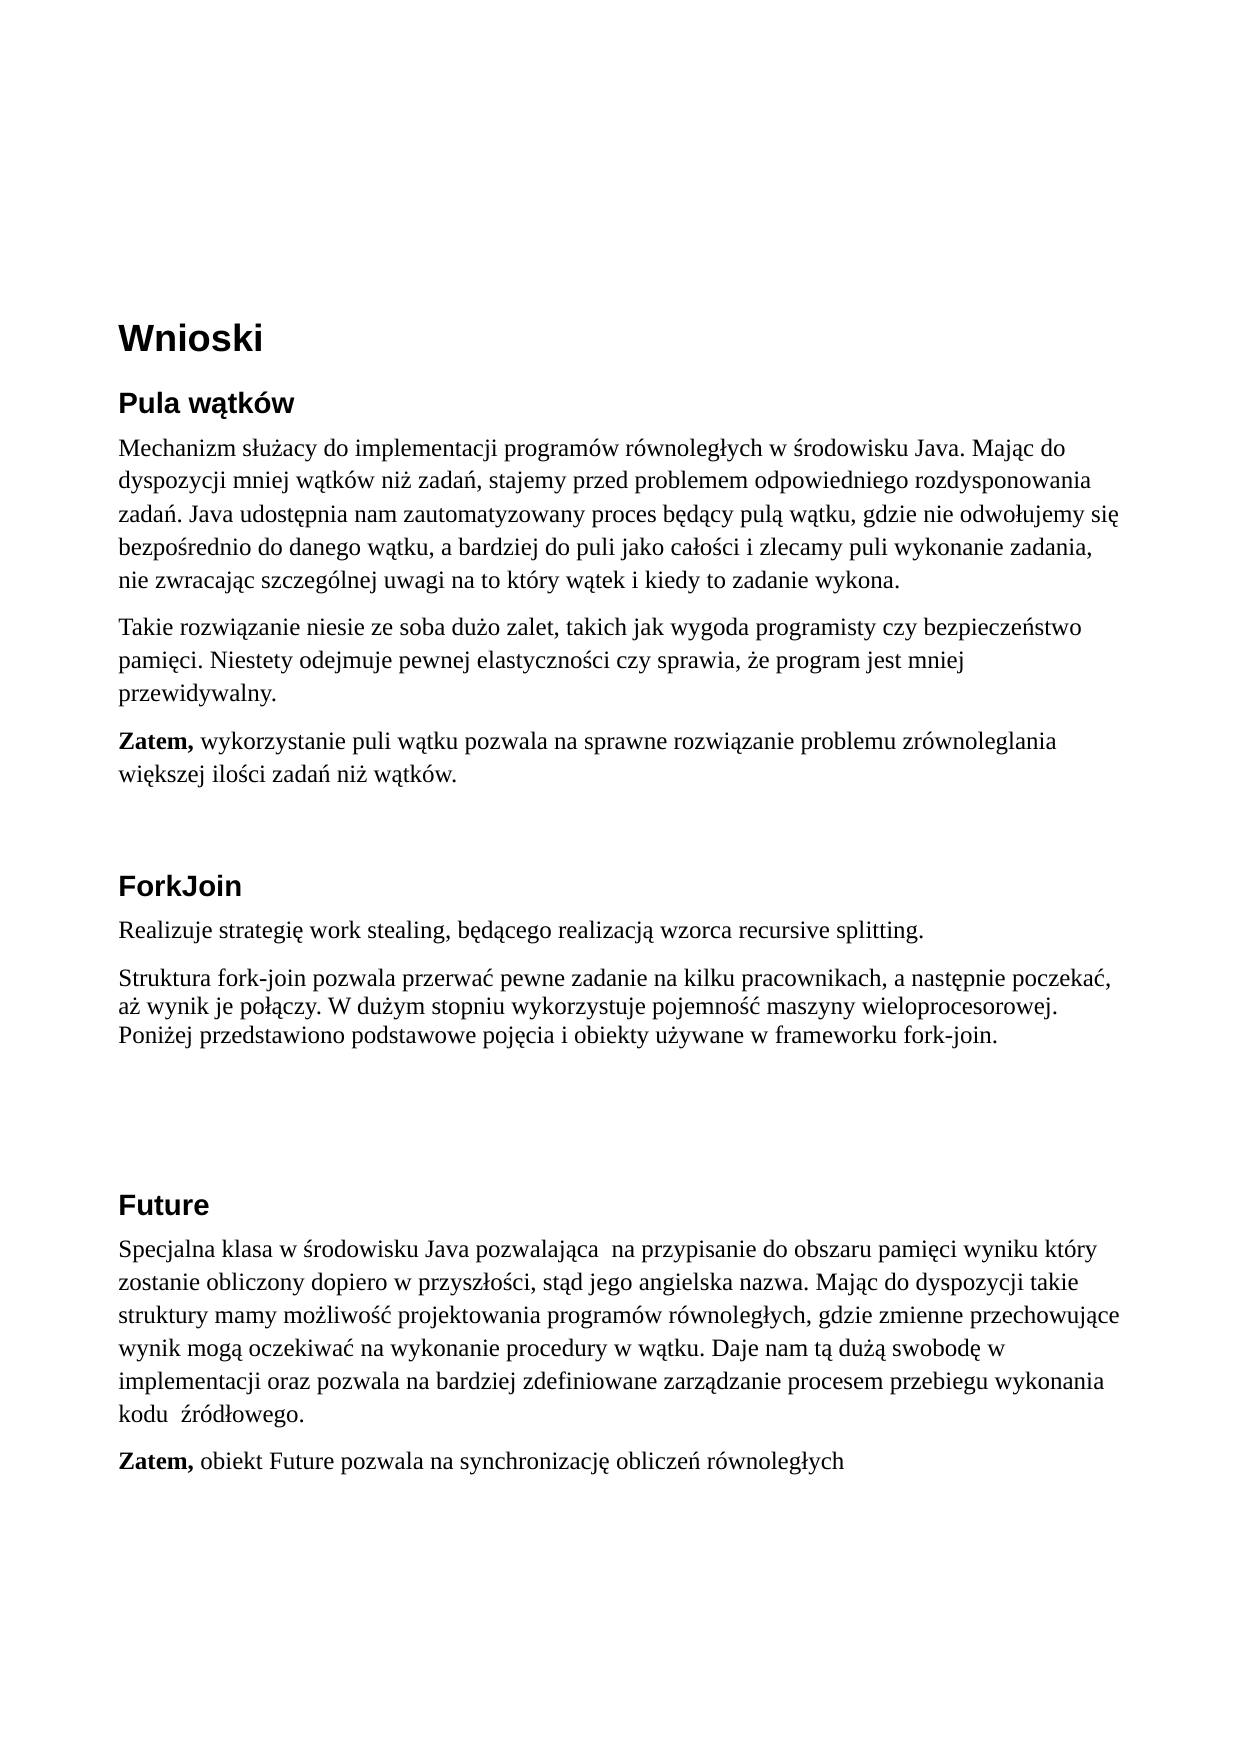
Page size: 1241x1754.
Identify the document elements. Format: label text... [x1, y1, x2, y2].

text Takie rozwiązanie niesie ze soba dużo zalet, takich jak wygoda programisty czy bezpieczeństwo pamięci. Niestety odejmuje pewnej elastyczności czy sprawia, że program jest mniej przewidywalny. [118, 612, 1122, 707]
text Zatem, obiekt Future pozwala na synchronizację obliczeń równoległych [118, 1446, 1122, 1475]
subtitle Wnioski [118, 316, 1122, 359]
subtitle ForkJoin [118, 869, 1122, 902]
text Struktura fork-join pozwala przerwać pewne zadanie na kilku pracownikach, a następnie poczekać, aż wynik je połączy. W dużym stopniu wykorzystuje pojemność maszyny wieloprocesorowej. Poniżej przedstawiono podstawowe pojęcia i obiekty używane w frameworku fork-join. [118, 963, 1122, 1049]
subtitle Future [118, 1187, 1122, 1221]
text Specjalna klasa w środowisku Java pozwalająca na przypisanie do obszaru pamięci wyniku który zostanie obliczony dopiero w przyszłości, stąd jego angielska nazwa. Mając do dyspozycji takie struktury mamy możliwość projektowania programów równoległych, gdzie zmienne przechowujące wynik mogą oczekiwać na wykonanie procedury w wątku. Daje nam tą dużą swobodę w implementacji oraz pozwala na bardziej zdefiniowane zarządzanie procesem przebiegu wykonania kodu źródłowego. [118, 1234, 1122, 1427]
text Realizuje strategię work stealing, będącego realizacją wzorca recursive splitting. [118, 915, 1122, 944]
text Mechanizm służacy do implementacji programów równoległych w środowisku Java. Mając do dyspozycji mniej wątków niż zadań, stajemy przed problemem odpowiedniego rozdysponowania zadań. Java udostępnia nam zautomatyzowany proces będący pulą wątku, gdzie nie odwołujemy się bezpośrednio do danego wątku, a bardziej do puli jako całości i zlecamy puli wykonanie zadania, nie zwracając szczególnej uwagi na to który wątek i kiedy to zadanie wykona. [118, 433, 1122, 593]
text Zatem, wykorzystanie puli wątku pozwala na sprawne rozwiązanie problemu zrównoleglania większej ilości zadań niż wątków. [118, 726, 1122, 788]
subtitle Pula wątków [118, 386, 1122, 420]
